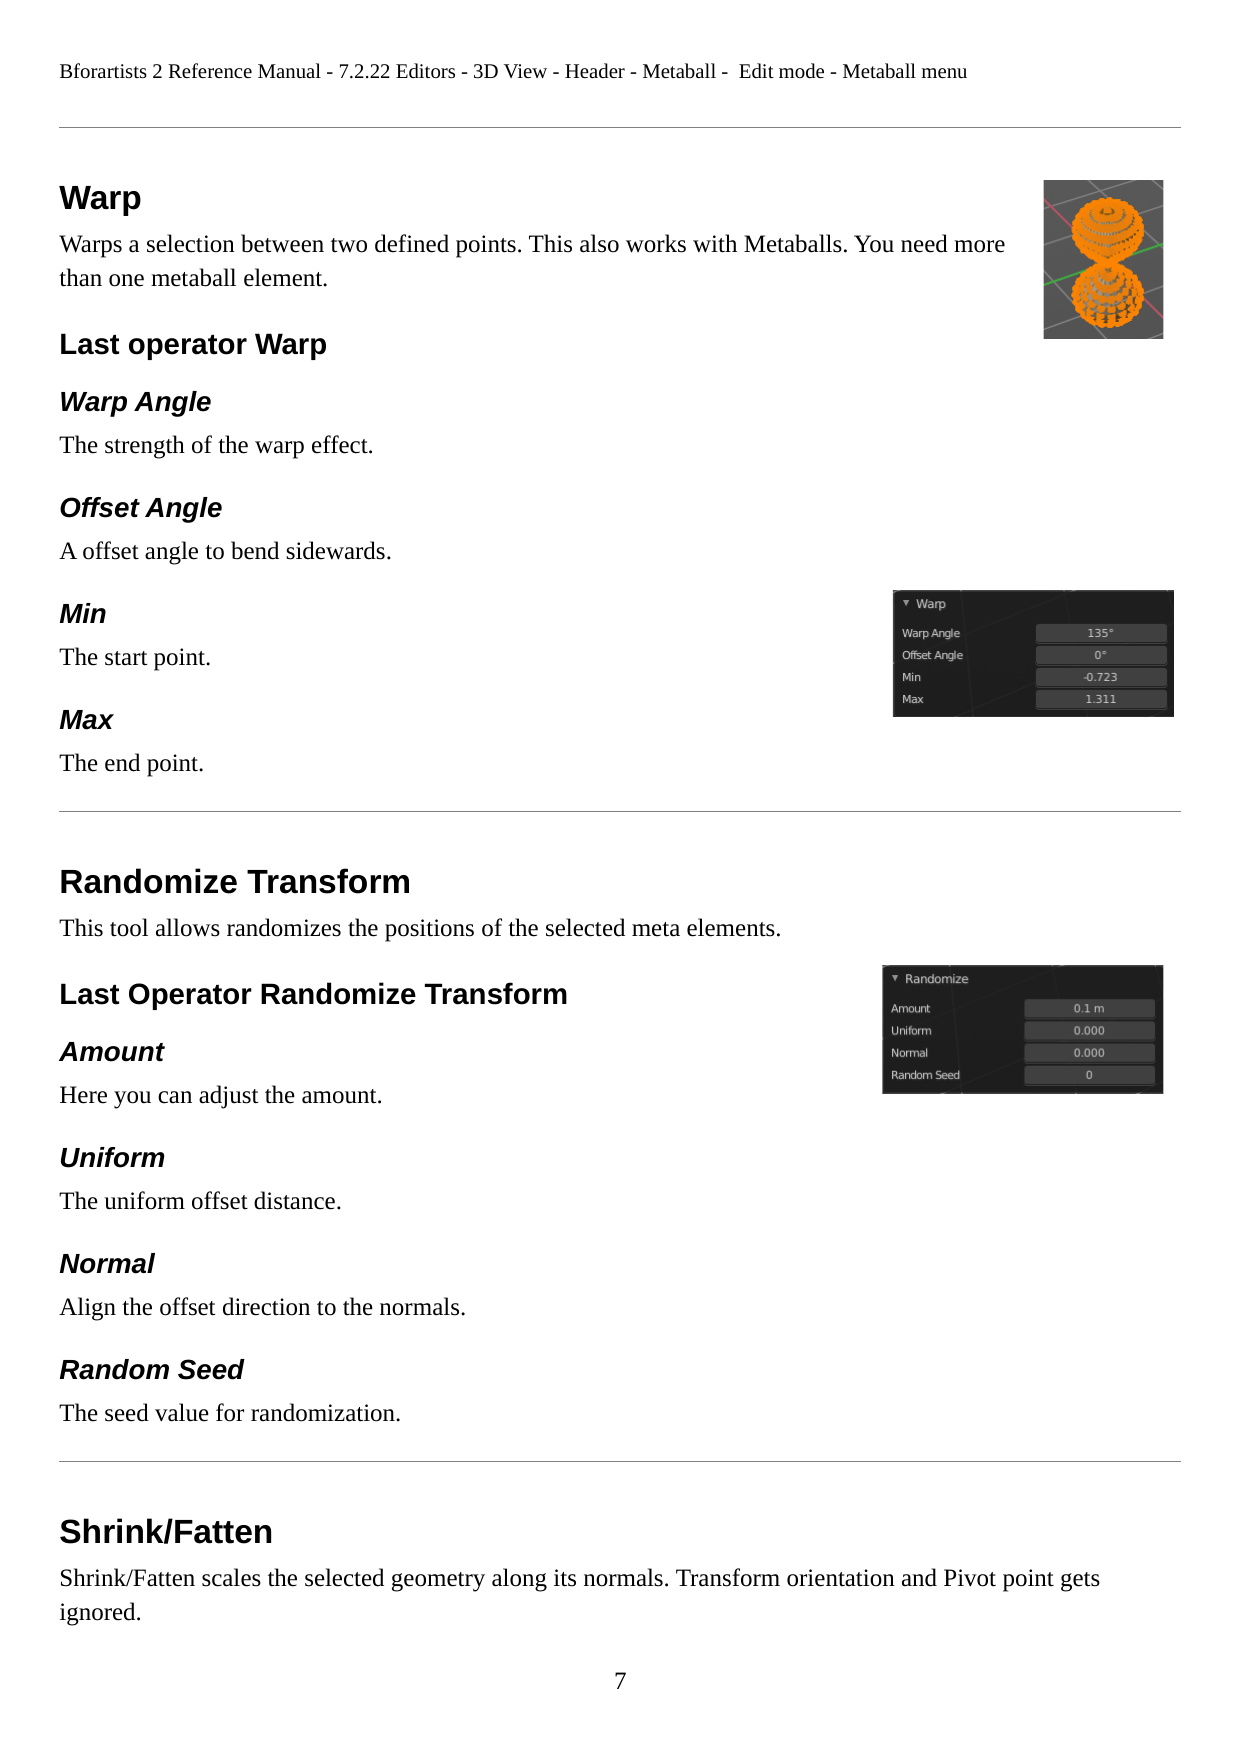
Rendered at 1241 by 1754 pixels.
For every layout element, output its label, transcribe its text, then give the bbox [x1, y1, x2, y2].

subtitle Random Seed [59, 1353, 1181, 1385]
subtitle Normal [59, 1247, 1181, 1279]
text This tool allows randomizes the positions of the selected meta elements. [59, 913, 1181, 942]
text The end point. [59, 748, 1181, 777]
text Here you can adjust the amount. [59, 1080, 1181, 1108]
subtitle Randomize Transform [59, 862, 1181, 901]
subtitle Last operator Warp [59, 327, 1181, 361]
text The uniform offset distance. [59, 1186, 1181, 1214]
subtitle Warp [59, 178, 1181, 216]
text A offset angle to bend sidewards. [59, 536, 1181, 565]
text Align the offset direction to the normals. [59, 1292, 1181, 1320]
subtitle Uniform [59, 1141, 1181, 1173]
text The start point. [59, 642, 892, 671]
subtitle [1164, 1035, 1181, 1067]
subtitle [1174, 597, 1181, 629]
subtitle Offset Angle [59, 492, 1181, 523]
subtitle Shrink/Fatten [59, 1512, 1181, 1550]
picture [882, 965, 1164, 1094]
subtitle Max [59, 703, 1181, 735]
text Shrink/Fatten scales the selected geometry along its normals. Transform orientation and Pivot point gets ignored. [59, 1563, 1181, 1626]
picture [892, 590, 1174, 717]
subtitle Amount [59, 1035, 882, 1067]
text The strength of the warp effect. [59, 430, 1181, 459]
subtitle Last Operator Randomize Transform [59, 977, 882, 1010]
picture [1043, 180, 1164, 339]
text Warps a selection between two defined points. This also works with Metaballs. You need more than one metaball element. [59, 229, 1043, 292]
subtitle Min [59, 597, 892, 629]
text The seed value for randomization. [59, 1398, 1181, 1426]
subtitle Warp Angle [59, 386, 1181, 417]
